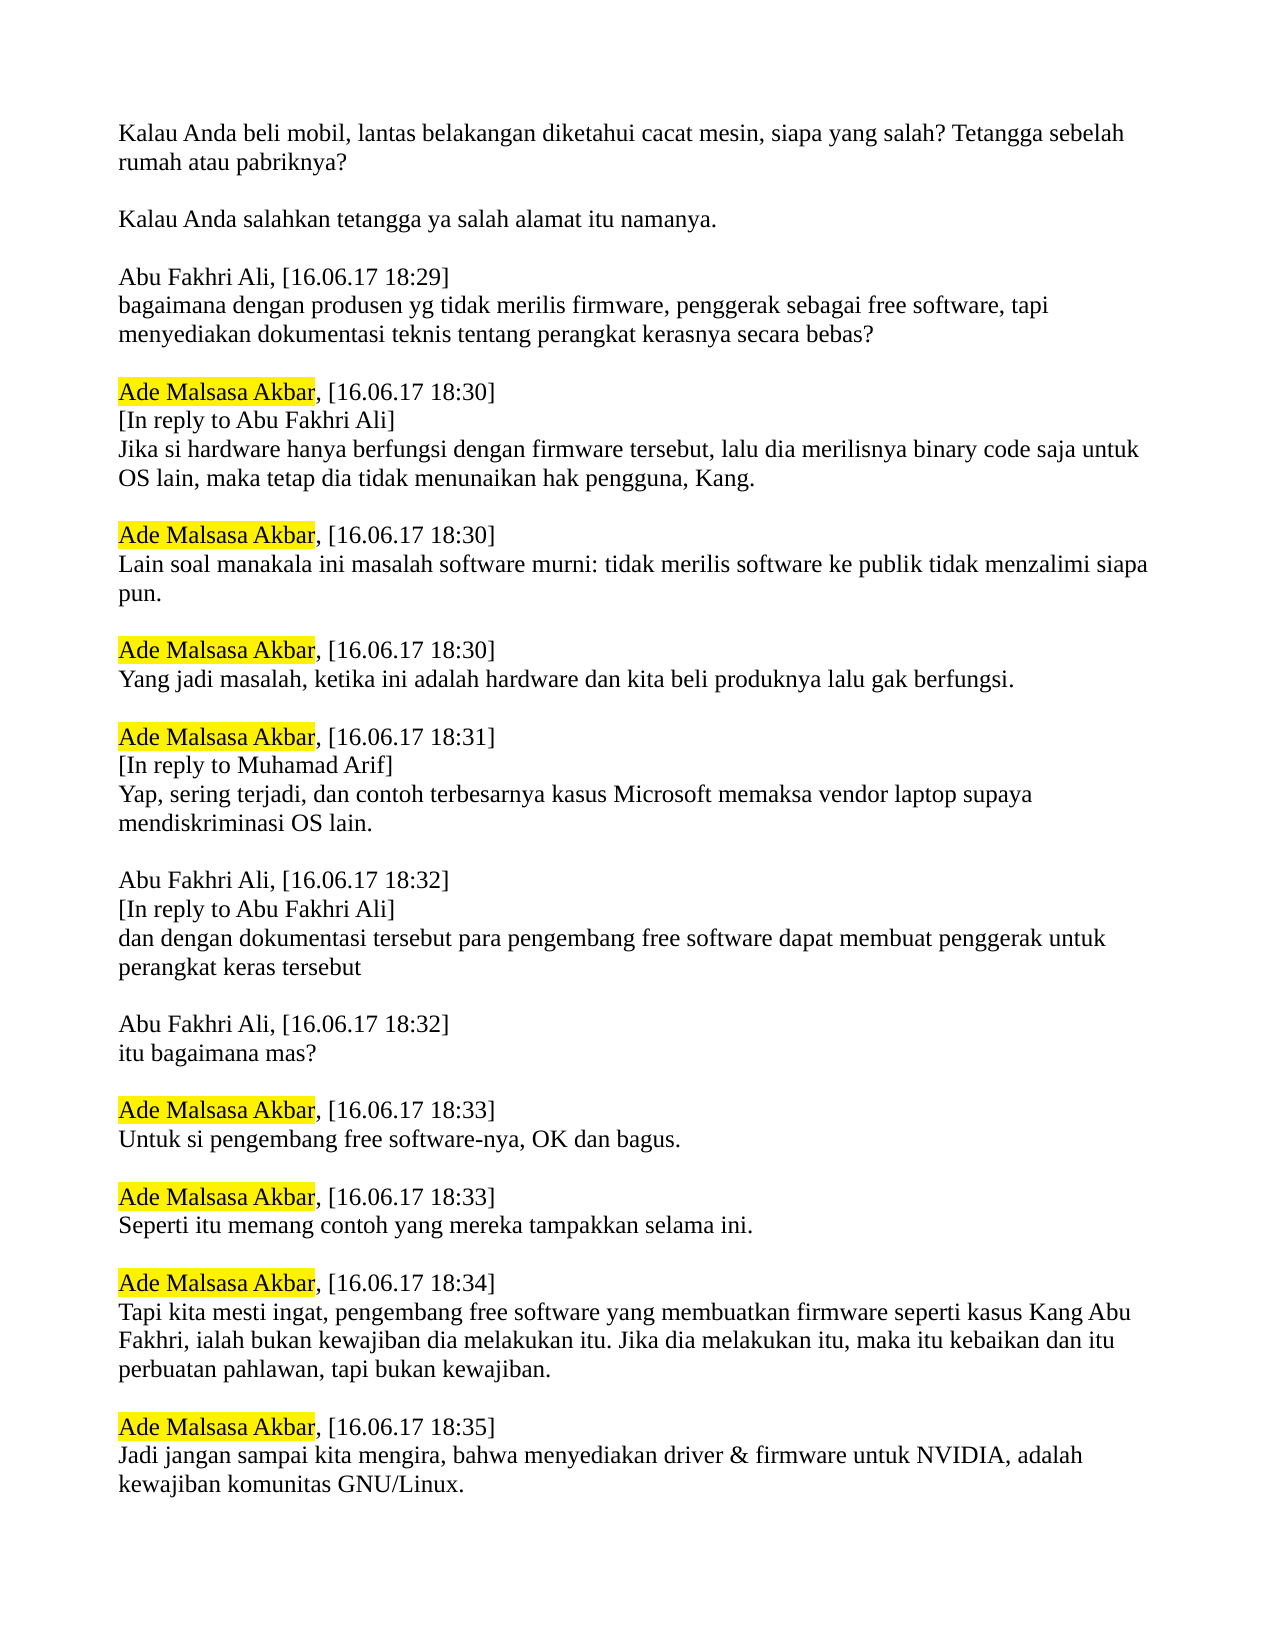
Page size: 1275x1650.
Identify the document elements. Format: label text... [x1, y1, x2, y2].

text [In reply to Abu Fakhri Ali] [118, 406, 1157, 434]
text Ade Malsasa Akbar, [16.06.17 18:34] [118, 1268, 1157, 1297]
text Untuk si pengembang free software-nya, OK dan bagus. [118, 1124, 1157, 1153]
text Ade Malsasa Akbar, [16.06.17 18:33] [118, 1096, 1157, 1124]
text Yap, sering terjadi, dan contoh terbesarnya kasus Microsoft memaksa vendor laptop supaya mendiskriminasi OS lain. [118, 779, 1157, 837]
text Ade Malsasa Akbar, [16.06.17 18:33] [118, 1182, 1157, 1211]
text Jika si hardware hanya berfungsi dengan firmware tersebut, lalu dia merilisnya binary code saja untuk OS lain, maka tetap dia tidak menunaikan hak pengguna, Kang. [118, 434, 1157, 492]
text Yang jadi masalah, ketika ini adalah hardware dan kita beli produknya lalu gak berfungsi. [118, 664, 1157, 693]
text Kalau Anda beli mobil, lantas belakangan diketahui cacat mesin, siapa yang salah? Tetangga sebelah rumah atau pabriknya? [118, 118, 1157, 176]
text Seperti itu memang contoh yang mereka tampakkan selama ini. [118, 1211, 1157, 1239]
text bagaimana dengan produsen yg tidak merilis firmware, penggerak sebagai free software, tapi menyediakan dokumentasi teknis tentang perangkat kerasnya secara bebas? [118, 291, 1157, 348]
text Tapi kita mesti ingat, pengembang free software yang membuatkan firmware seperti kasus Kang Abu Fakhri, ialah bukan kewajiban dia melakukan itu. Jika dia melakukan itu, maka itu kebaikan dan itu perbuatan pahlawan, tapi bukan kewajiban. [118, 1297, 1157, 1383]
text Abu Fakhri Ali, [16.06.17 18:29] [118, 262, 1157, 291]
text dan dengan dokumentasi tersebut para pengembang free software dapat membuat penggerak untuk perangkat keras tersebut [118, 923, 1157, 981]
text Ade Malsasa Akbar, [16.06.17 18:30] [118, 377, 1157, 406]
text Abu Fakhri Ali, [16.06.17 18:32] [118, 866, 1157, 894]
text Jadi jangan sampai kita mengira, bahwa menyediakan driver & firmware untuk NVIDIA, adalah kewajiban komunitas GNU/Linux. [118, 1441, 1157, 1498]
text Ade Malsasa Akbar, [16.06.17 18:35] [118, 1412, 1157, 1441]
text [In reply to Muhamad Arif] [118, 751, 1157, 779]
text itu bagaimana mas? [118, 1038, 1157, 1067]
text Kalau Anda salahkan tetangga ya salah alamat itu namanya. [118, 204, 1157, 233]
text Ade Malsasa Akbar, [16.06.17 18:30] [118, 636, 1157, 664]
text [In reply to Abu Fakhri Ali] [118, 894, 1157, 923]
text Ade Malsasa Akbar, [16.06.17 18:31] [118, 722, 1157, 751]
text Lain soal manakala ini masalah software murni: tidak merilis software ke publik tidak menzalimi siapa pun. [118, 549, 1157, 607]
text Ade Malsasa Akbar, [16.06.17 18:30] [118, 521, 1157, 549]
text Abu Fakhri Ali, [16.06.17 18:32] [118, 1009, 1157, 1038]
